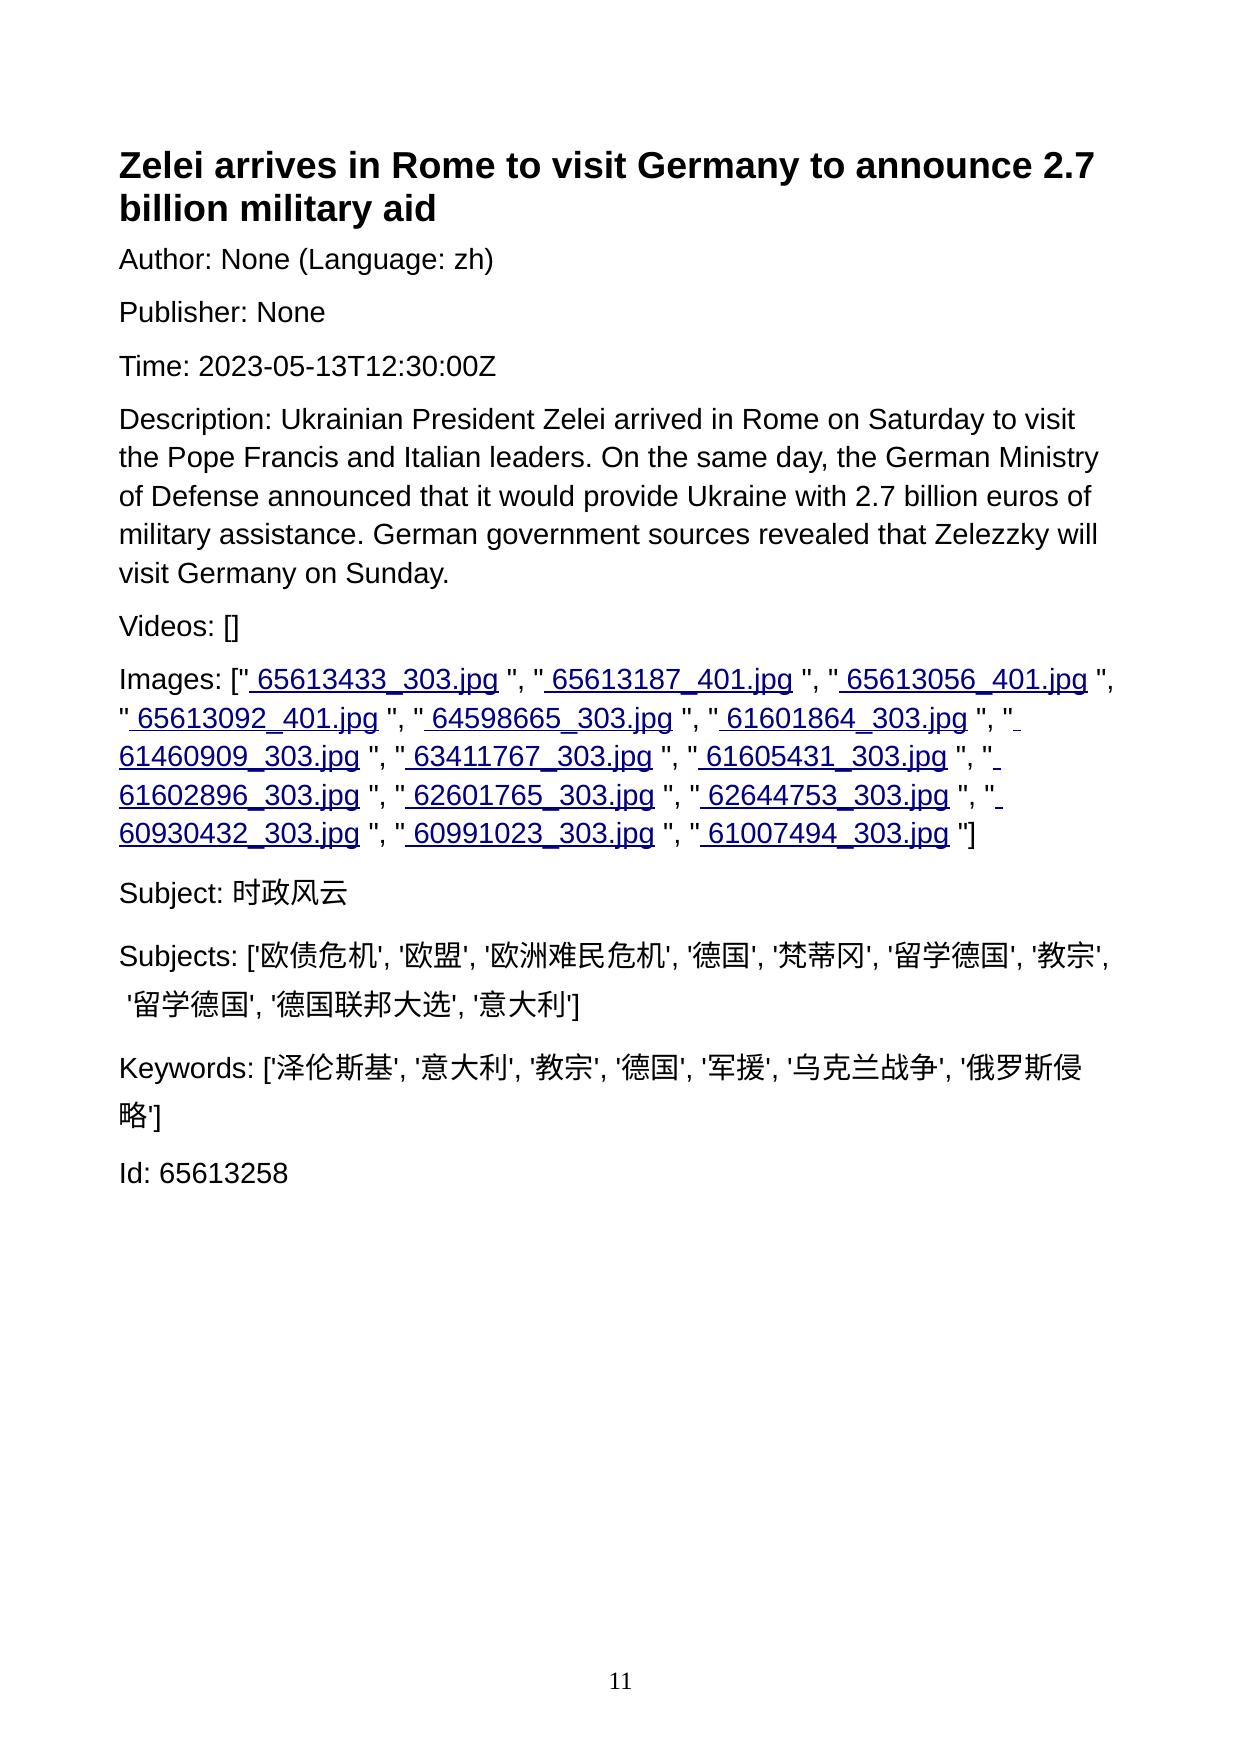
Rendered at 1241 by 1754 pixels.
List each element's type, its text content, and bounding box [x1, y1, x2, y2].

text Time: 2023-05-13T12:30:00Z [118, 348, 1122, 382]
text Author: None (Language: zh) [118, 242, 1122, 276]
text Id: 65613258 [118, 1156, 1122, 1189]
subtitle Zelei arrives in Rome to visit Germany to announce 2.7 billion military aid [118, 143, 1122, 230]
text Images: [" 65613433_303.jpg ", " 65613187_401.jpg ", " 65613056_401.jpg ", " 65613092_401.jpg ", " 64598665_303.jpg ", " 61601864_303.jpg ", " 61460909_303.jpg ", " 63411767_303.jpg ", " 61605431_303.jpg ", " 61602896_303.jpg ", " 62601765_303.jpg ", " 62644753_303.jpg ", " 60930432_303.jpg ", " 60991023_303.jpg ", " 61007494_303.jpg "] [118, 662, 1122, 850]
text Keywords: ['泽伦斯基', '意大利', '教宗', '德国', '军援', '乌克兰战争', '俄罗斯侵略'] [118, 1044, 1122, 1135]
text Subjects: ['欧债危机', '欧盟', '欧洲难民危机', '德国', '梵蒂冈', '留学德国', '教宗', '留学德国', '德国联邦大选', '意大利'] [118, 932, 1122, 1023]
text Description: Ukrainian President Zelei arrived in Rome on Saturday to visit the Pope Francis and Italian leaders. On the same day, the German Ministry of Defense announced that it would provide Ukraine with 2.7 billion euros of military assistance. German government sources revealed that Zelezzky will visit Germany on Sunday. [118, 402, 1122, 589]
text Subject: 时政风云 [118, 869, 1122, 912]
text Videos: [] [118, 609, 1122, 642]
text Publisher: None [118, 295, 1122, 329]
